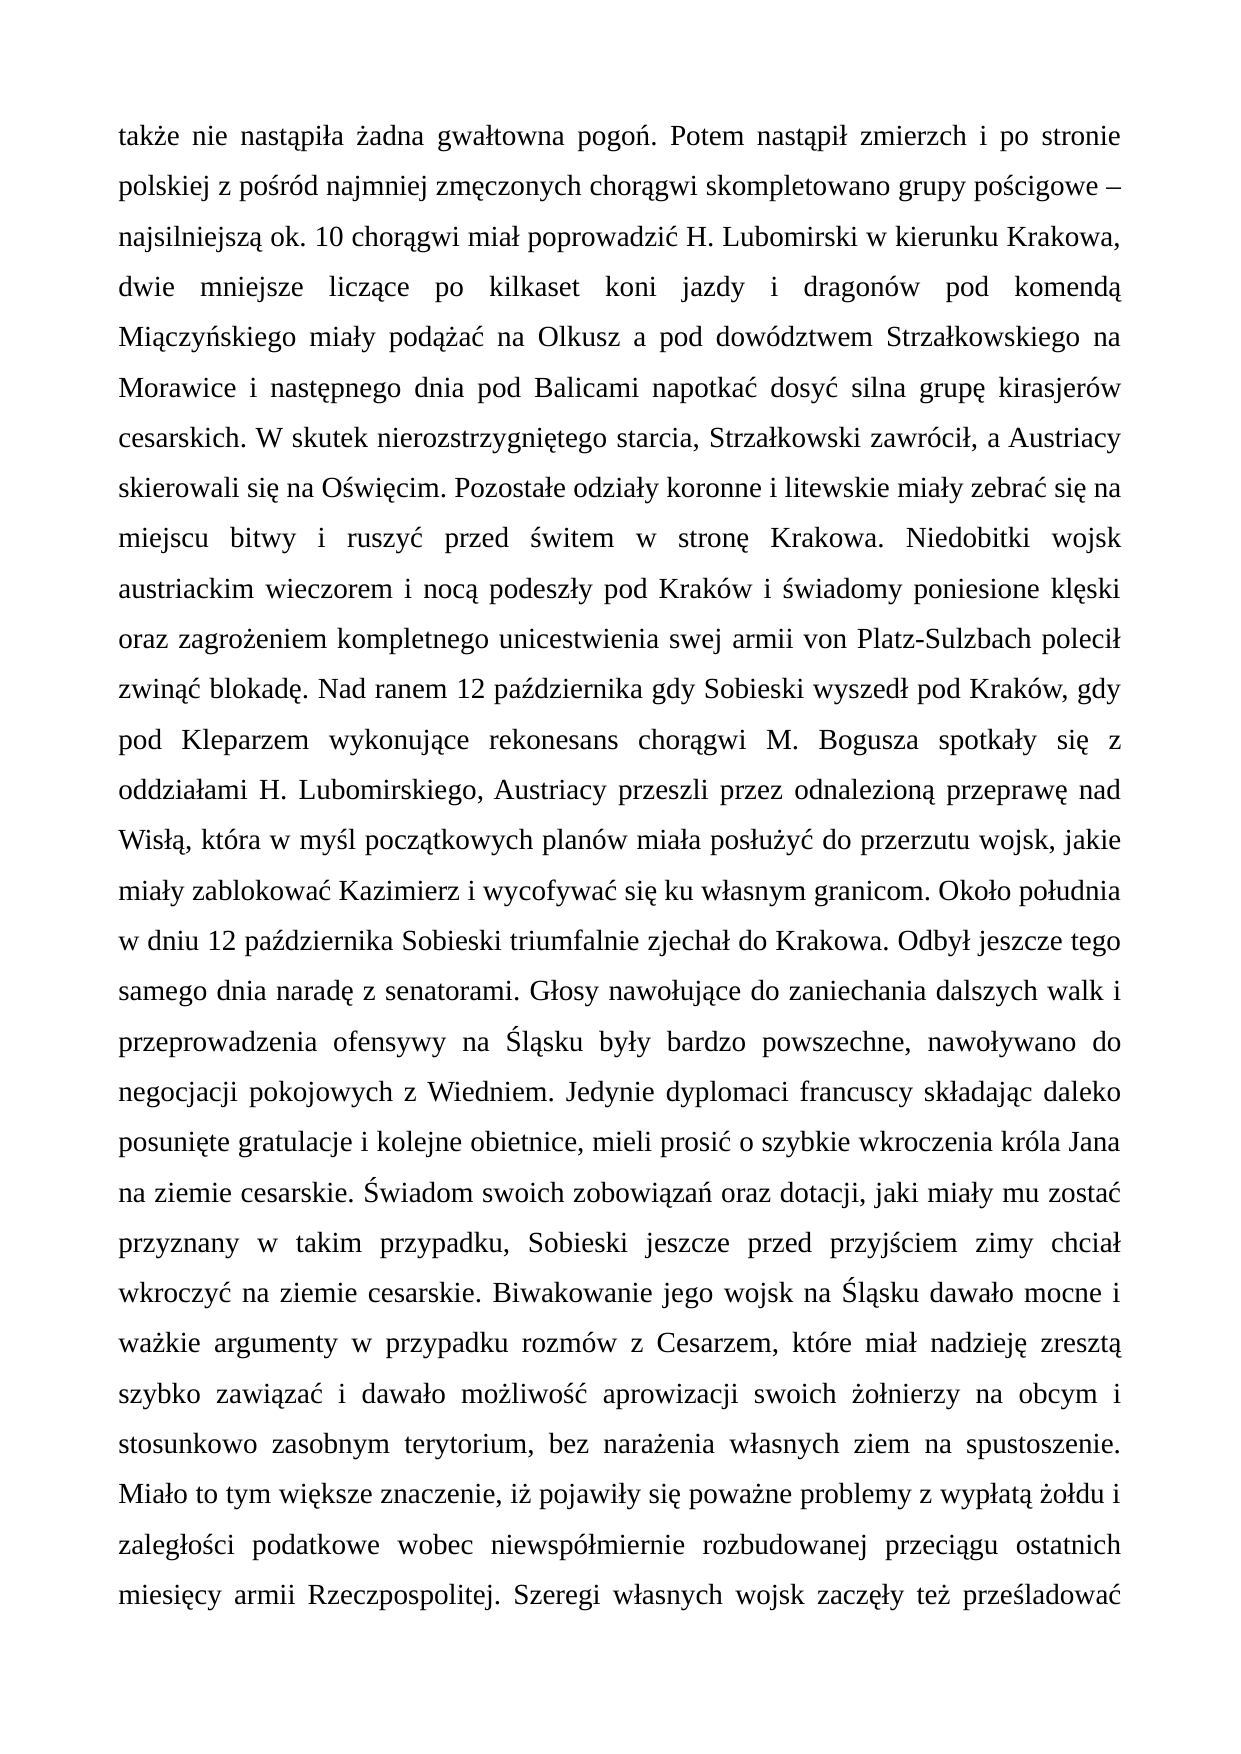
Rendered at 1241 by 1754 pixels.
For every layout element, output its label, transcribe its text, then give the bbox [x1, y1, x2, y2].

text także nie nastąpiła żadna gwałtowna pogoń. Potem nastąpił zmierzch i po stronie polskiej z pośród najmniej zmęczonych chorągwi skompletowano grupy pościgowe – najsilniejszą ok. 10 chorągwi miał poprowadzić H. Lubomirski w kierunku Krakowa, dwie mniejsze liczące po kilkaset koni jazdy i dragonów pod komendą Miączyńskiego miały podążać na Olkusz a pod dowództwem Strzałkowskiego na Morawice i następnego dnia pod Balicami napotkać dosyć silna grupę kirasjerów cesarskich. W skutek nierozstrzygniętego starcia, Strzałkowski zawrócił, a Austriacy skierowali się na Oświęcim. Pozostałe odziały koronne i litewskie miały zebrać się na miejscu bitwy i ruszyć przed świtem w stronę Krakowa. Niedobitki wojsk austriackim wieczorem i nocą podeszły pod Kraków i świadomy poniesione klęski oraz zagrożeniem kompletnego unicestwienia swej armii von Platz-Sulzbach polecił zwinąć blokadę. Nad ranem 12 października gdy Sobieski wyszedł pod Kraków, gdy pod Kleparzem wykonujące rekonesans chorągwi M. Bogusza spotkały się z oddziałami H. Lubomirskiego, Austriacy przeszli przez odnalezioną przeprawę nad Wisłą, która w myśl początkowych planów miała posłużyć do przerzutu wojsk, jakie miały zablokować Kazimierz i wycofywać się ku własnym granicom. Około południa w dniu 12 października Sobieski triumfalnie zjechał do Krakowa. Odbył jeszcze tego samego dnia naradę z senatorami. Głosy nawołujące do zaniechania dalszych walk i przeprowadzenia ofensywy na Śląsku były bardzo powszechne, nawoływano do negocjacji pokojowych z Wiedniem. Jedynie dyplomaci francuscy składając daleko posunięte gratulacje i kolejne obietnice, mieli prosić o szybkie wkroczenia króla Jana na ziemie cesarskie. Świadom swoich zobowiązań oraz dotacji, jaki miały mu zostać przyznany w takim przypadku, Sobieski jeszcze przed przyjściem zimy chciał wkroczyć na ziemie cesarskie. Biwakowanie jego wojsk na Śląsku dawało mocne i ważkie argumenty w przypadku rozmów z Cesarzem, które miał nadzieję zresztą szybko zawiązać i dawało możliwość aprowizacji swoich żołnierzy na obcym i stosunkowo zasobnym terytorium, bez narażenia własnych ziem na spustoszenie. Miało to tym większe znaczenie, iż pojawiły się poważne problemy z wypłatą żołdu i zaległości podatkowe wobec niewspółmiernie rozbudowanej przeciągu ostatnich miesięcy armii Rzeczpospolitej. Szeregi własnych wojsk zaczęły też prześladować [118, 118, 1122, 1611]
